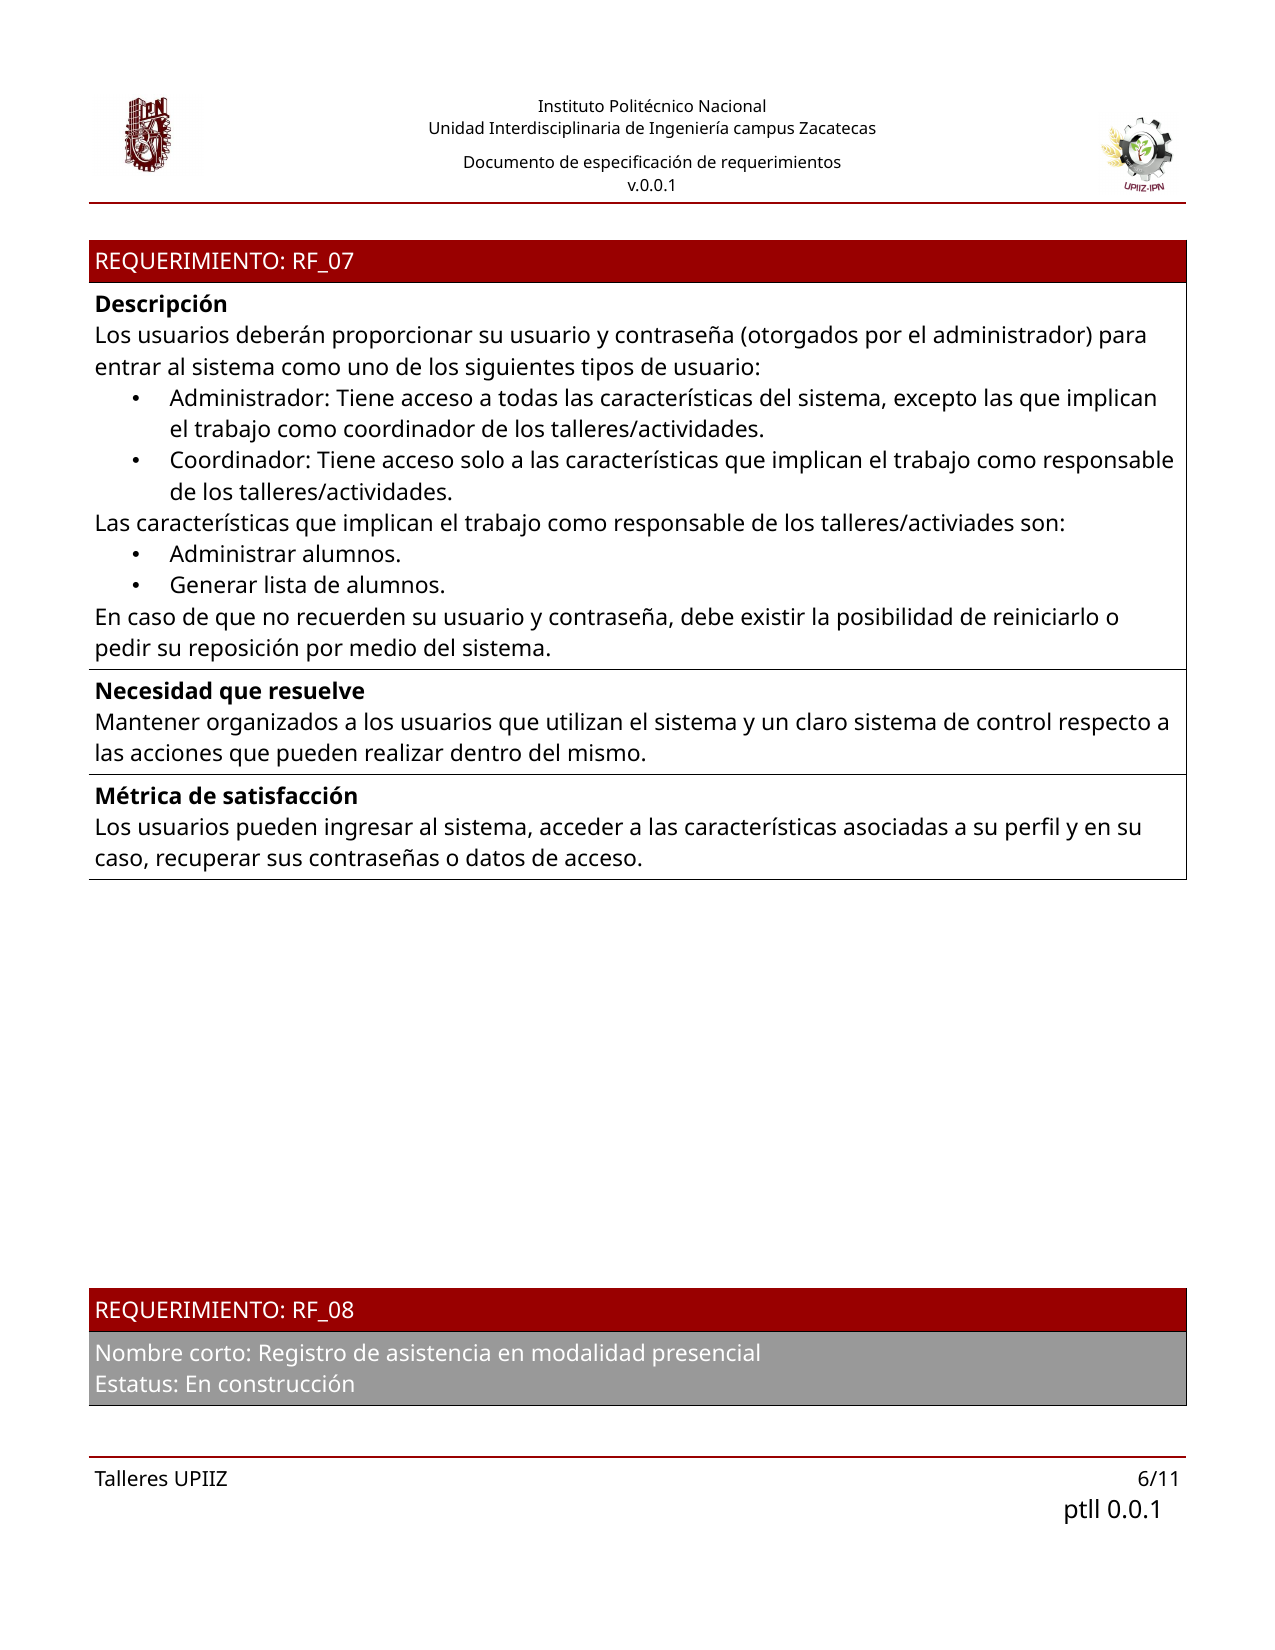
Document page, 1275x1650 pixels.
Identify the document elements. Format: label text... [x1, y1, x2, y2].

table_cell Necesidad que resuelve Mantener organizados a los usuarios que utilizan el sistema y un claro sistema de control respecto a las acciones que pueden realizar dentro del mismo. [89, 670, 1186, 774]
picture [1097, 112, 1179, 195]
table_cell Nombre corto: Registro de asistencia en modalidad presencial Estatus: En construcción [89, 1332, 1186, 1405]
table_header REQUERIMIENTO: RF_07 [89, 240, 1186, 282]
table_cell Métrica de satisfacción Los usuarios pueden ingresar al sistema, acceder a las características asociadas a su perfil y en su caso, recuperar sus contraseñas o datos de acceso. [89, 775, 1186, 879]
picture [91, 94, 205, 176]
table_header REQUERIMIENTO: RF_08 [89, 1288, 1186, 1331]
table_cell Descripción Los usuarios deberán proporcionar su usuario y contraseña (otorgados por el administrador) para entrar al sistema como uno de los siguientes tipos de usuario: Administrador: Tiene acceso a todas las características del sistema, excepto las que implican el trabajo como coordinador de los talleres/actividades. Coordinador: Tiene acceso solo a las características que implican el trabajo como responsable de los talleres/actividades. Las características que implican el trabajo como responsable de los talleres/activiades son: Administrar alumnos. Generar lista de alumnos. En caso de que no recuerden su usuario y contraseña, debe existir la posibilidad de reiniciarlo o pedir su reposición por medio del sistema. [89, 283, 1186, 669]
